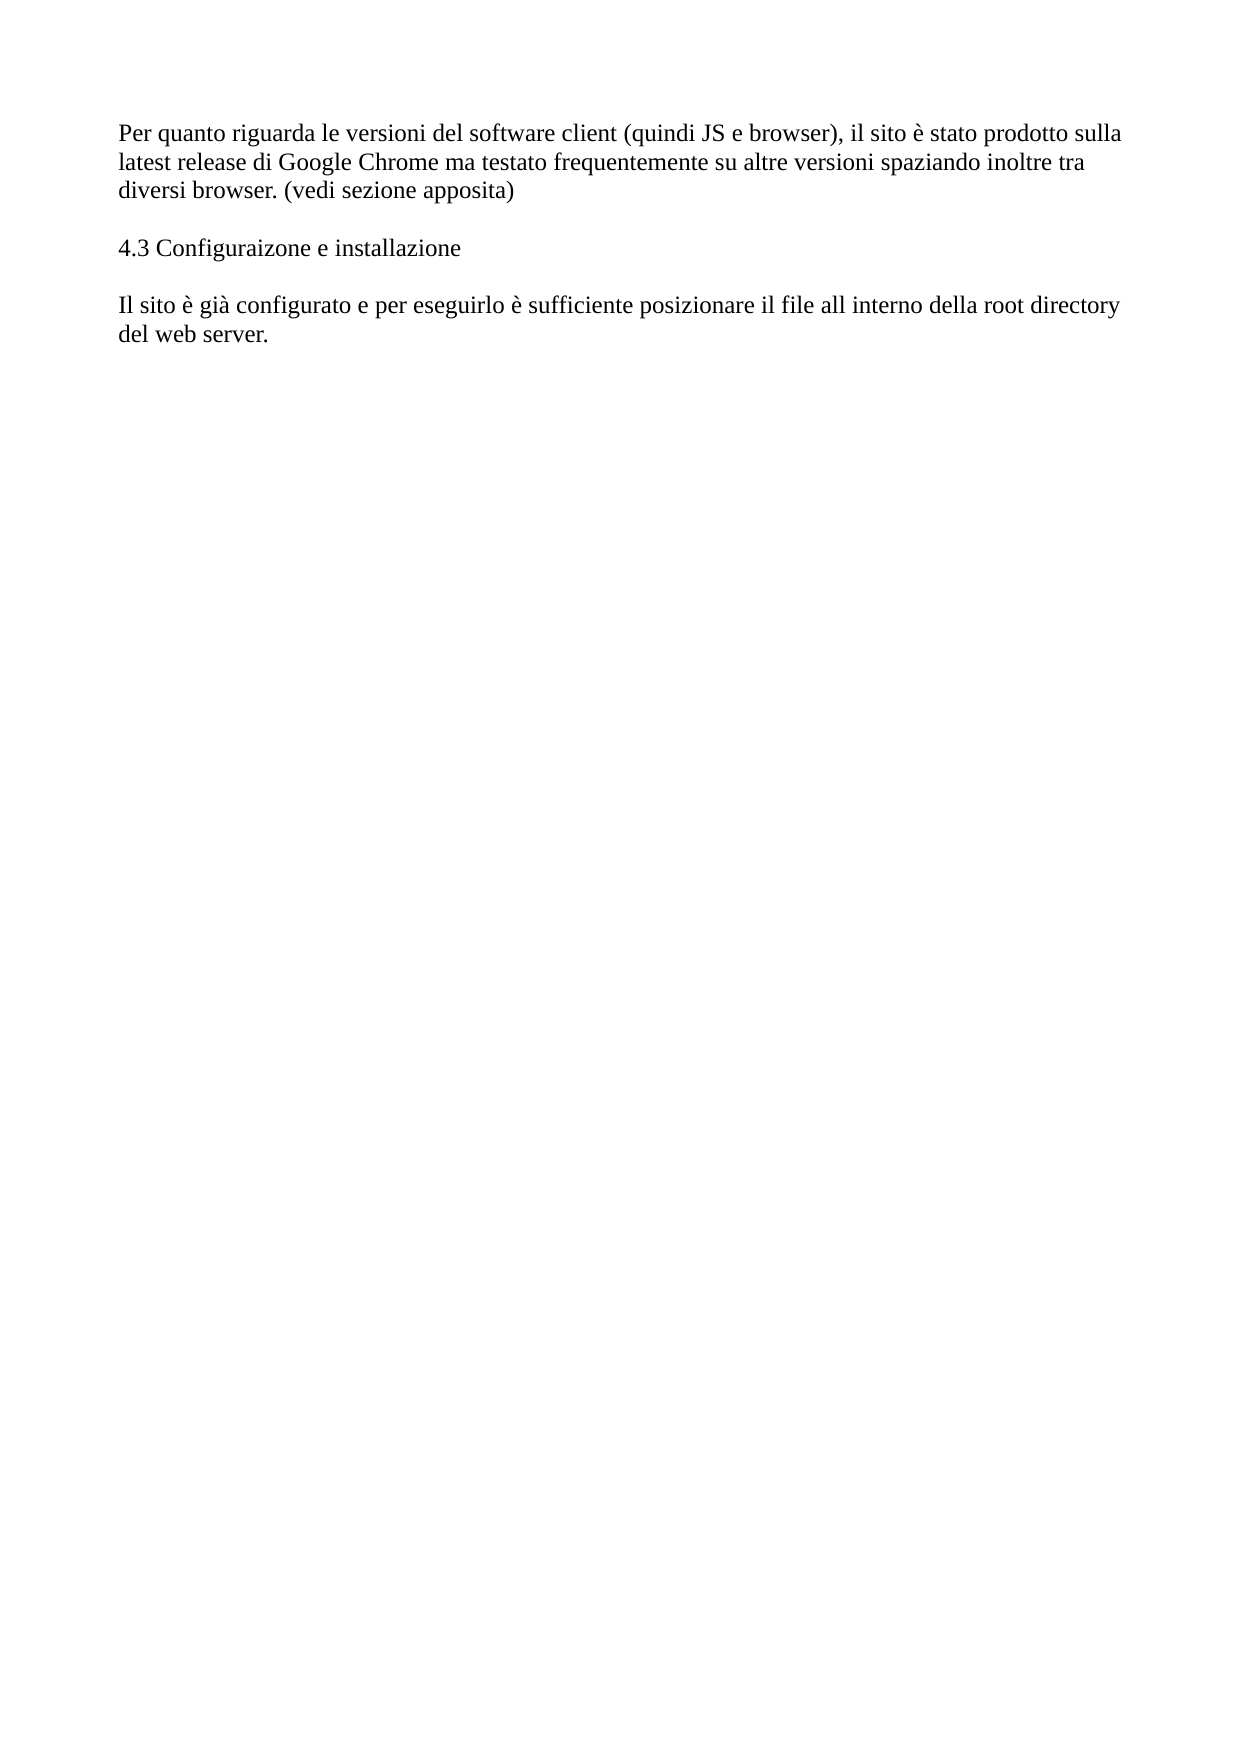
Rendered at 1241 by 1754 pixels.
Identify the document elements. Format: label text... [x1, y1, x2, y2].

text Per quanto riguarda le versioni del software client (quindi JS e browser), il sito è stato prodotto sulla latest release di Google Chrome ma testato frequentemente su altre versioni spaziando inoltre tra diversi browser. (vedi sezione apposita) [118, 118, 1122, 204]
text Il sito è già configurato e per eseguirlo è sufficiente posizionare il file all interno della root directory del web server. [118, 291, 1122, 348]
text 4.3 Configuraizone e installazione [118, 233, 1122, 262]
